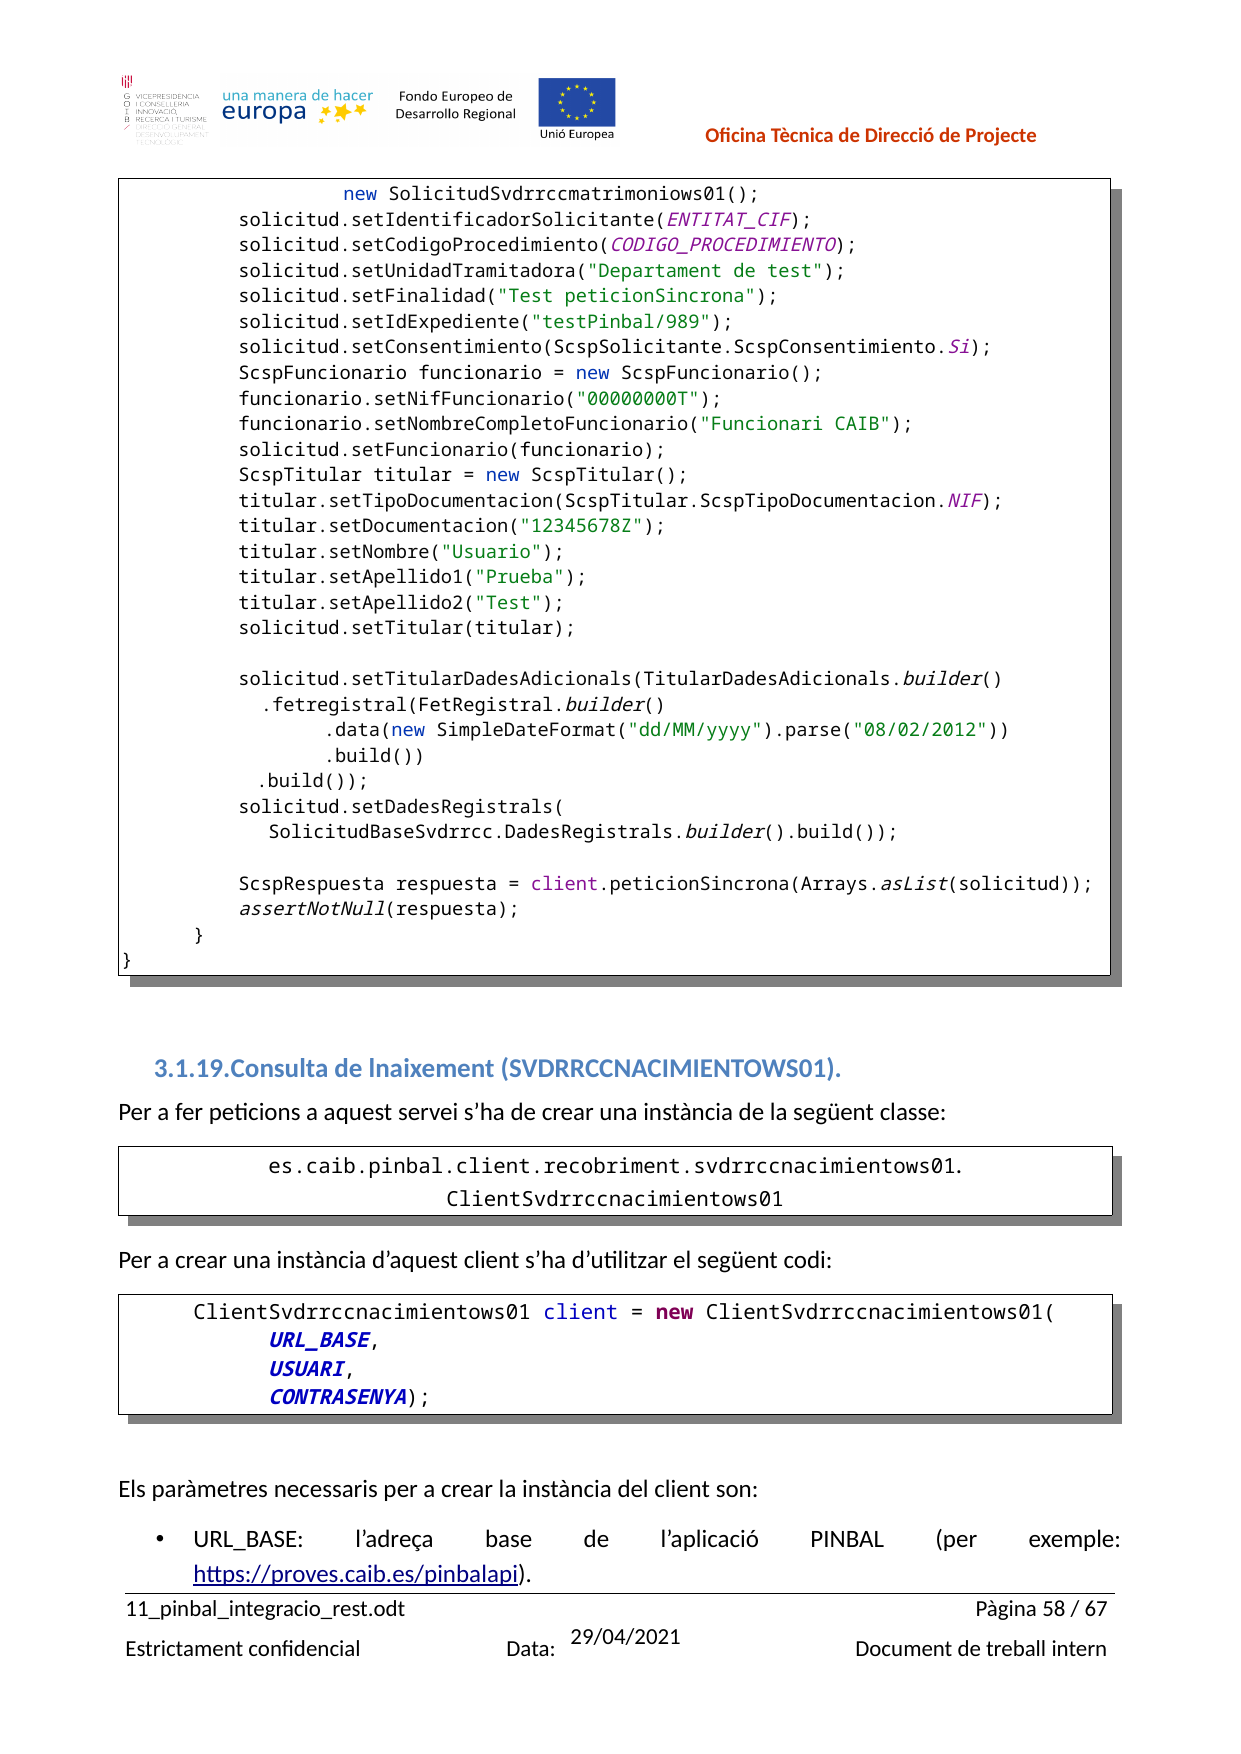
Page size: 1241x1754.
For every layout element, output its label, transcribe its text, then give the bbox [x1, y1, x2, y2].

picture [118, 73, 213, 147]
text SolicitudBaseSvdrrcc.DadesRegistrals.builder().build()); ScspRespuesta respuesta = client.peticionSincrona(Arrays.asList(solicitud)); assertNotNull(respuesta); } [119, 816, 1110, 943]
text ClientSvdrrccnacimientows01 client = new ClientSvdrrccnacimientows01( [119, 1295, 1112, 1322]
text Per a crear una instància d’aquest client s’ha d’utilitzar el següent codi: [118, 1244, 1122, 1275]
subtitle Consulta de lnaixement (SVDRRCCNACIMIENTOWS01). [153, 1051, 1122, 1084]
picture [219, 73, 621, 147]
text Els paràmetres necessaris per a crear la instància del client son: [118, 1474, 1122, 1504]
list URL_BASE: l’adreça base de l’aplicació PINBAL (per exemple: https://proves.caib.es/pinbalapi). [156, 1523, 1122, 1589]
text USUARI, [119, 1351, 1112, 1379]
text Per a fer peticions a aquest servei s’ha de crear una instància de la següent classe: [118, 1096, 1122, 1127]
text es.caib.pinbal.client.recobriment.svdrrccnacimientows01. ClientSvdrrccnacimientows01 [119, 1147, 1112, 1215]
text URL_BASE, [119, 1322, 1112, 1351]
text new SolicitudSvdrrccmatrimoniows01(); [119, 179, 1110, 203]
text CONTRASENYA); [119, 1379, 1112, 1414]
text } [119, 943, 1110, 975]
text solicitud.setIdentificadorSolicitante(ENTITAT_CIF); solicitud.setCodigoProcedimiento(CODIGO_PROCEDIMIENTO); solicitud.setUnidadTramitadora("Departament de test"); solicitud.setFinalidad("Test peticionSincrona"); solicitud.setIdExpediente("testPinbal/989"); solicitud.setConsentimiento(ScspSolicitante.ScspConsentimiento.Si); ScspFuncionario funcionario = new ScspFuncionario(); funcionario.setNifFuncionario("00000000T"); funcionario.setNombreCompletoFuncionario("Funcionari CAIB"); solicitud.setFuncionario(funcionario); ScspTitular titular = new ScspTitular(); titular.setTipoDocumentacion(ScspTitular.ScspTipoDocumentacion.NIF); titular.setDocumentacion("12345678Z"); titular.setNombre("Usuario"); titular.setApellido1("Prueba"); titular.setApellido2("Test"); solicitud.setTitular(titular); solicitud.setTitularDadesAdicionals(TitularDadesAdicionals.builder() .fetregistral(FetRegistral.builder() .data(new SimpleDateFormat("dd/MM/yyyy").parse("08/02/2012")) .build()) .build()); solicitud.setDadesRegistrals( [119, 203, 1110, 816]
